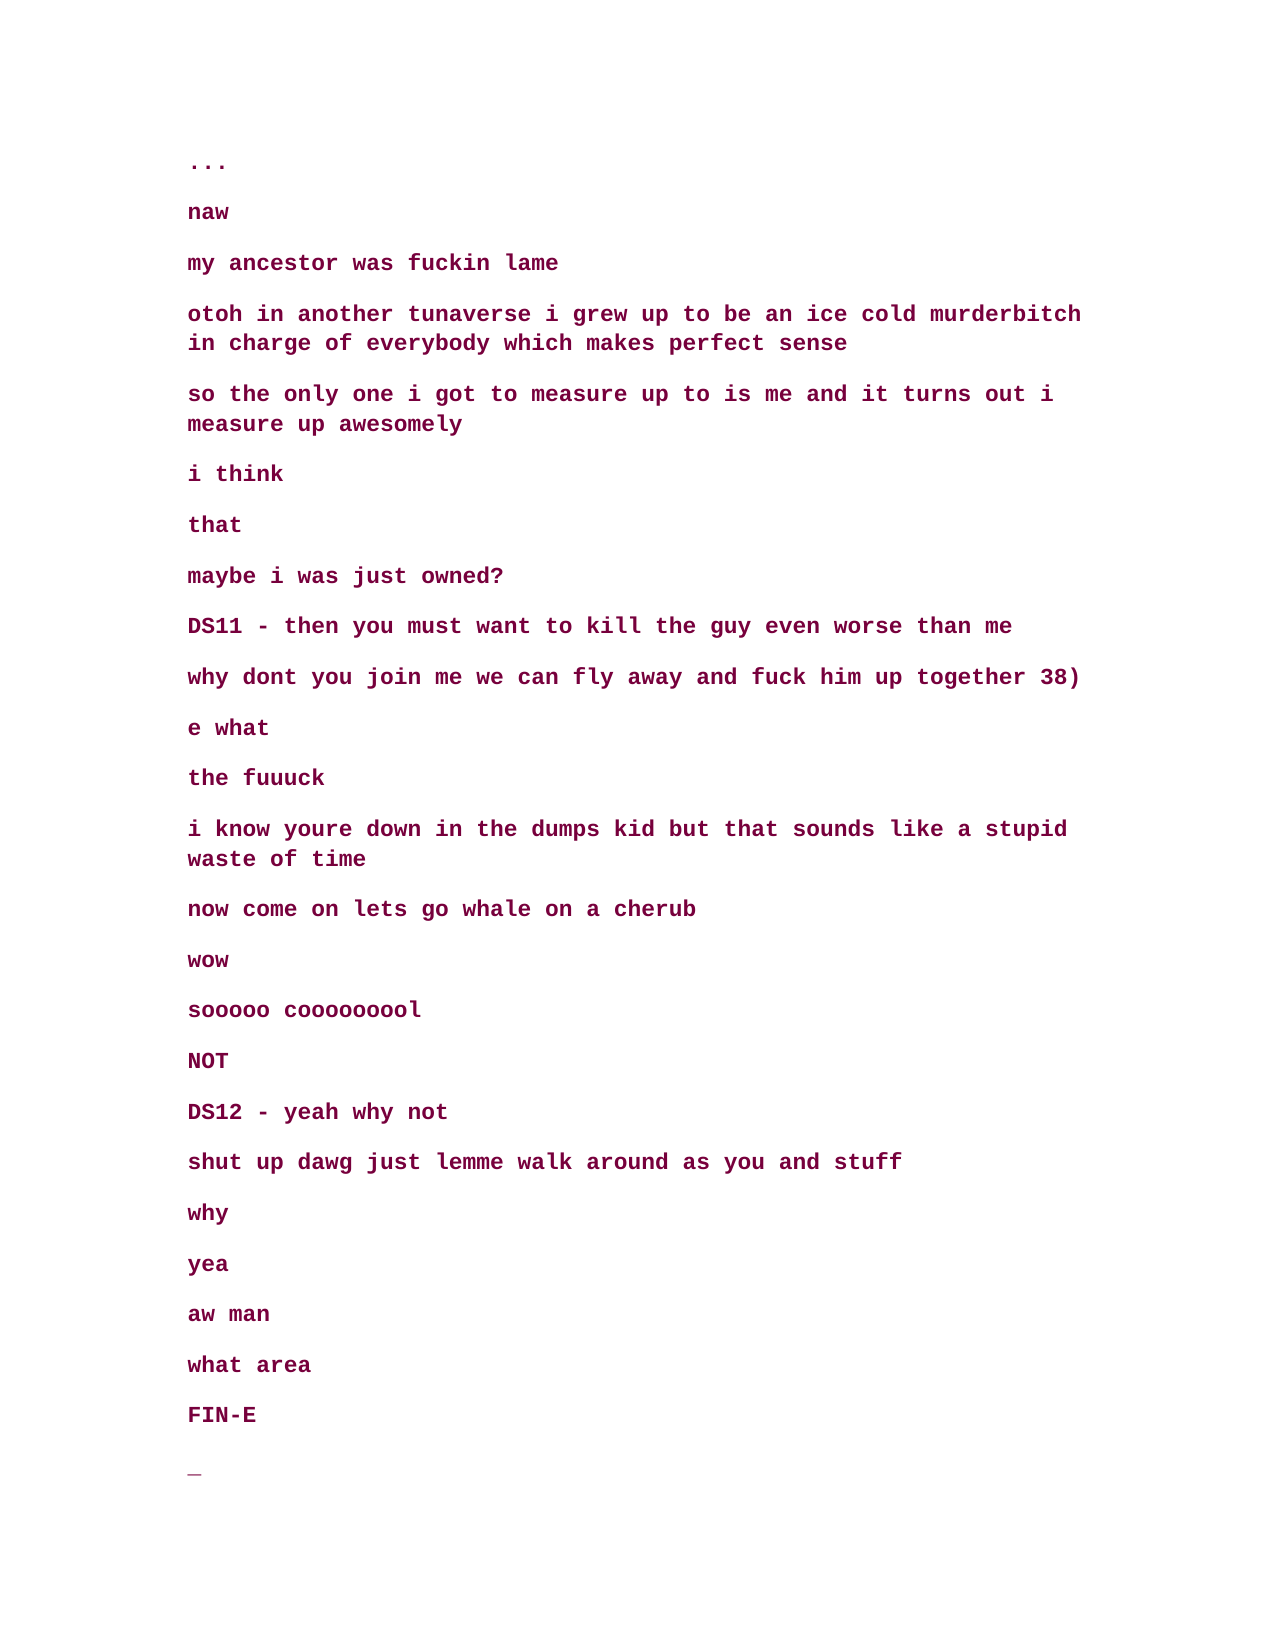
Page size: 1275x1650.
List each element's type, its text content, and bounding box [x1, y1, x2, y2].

text maybe i was just owned? [187, 564, 1087, 590]
text shut up dawg just lemme walk around as you and stuff [187, 1151, 1087, 1177]
text my ancestor was fuckin lame [187, 251, 1087, 277]
text i think [187, 463, 1087, 489]
text naw [187, 201, 1087, 227]
text i know youre down in the dumps kid but that sounds like a stupid waste of time [187, 817, 1087, 873]
text that [187, 513, 1087, 539]
text e what [187, 716, 1087, 742]
text otoh in another tunaverse i grew up to be an ice cold murderbitch in charge of everybody which makes perfect sense [187, 302, 1087, 358]
text ... [187, 150, 1087, 176]
text now come on lets go whale on a cherub [187, 897, 1087, 923]
text why [187, 1201, 1087, 1227]
text FIN-E [187, 1404, 1087, 1430]
text so the only one i got to measure up to is me and it turns out i measure up awesomely [187, 382, 1087, 438]
text DS11 - then you must want to kill the guy even worse than me [187, 614, 1087, 641]
text _ [187, 1454, 1087, 1480]
text what area [187, 1353, 1087, 1379]
text DS12 - yeah why not [187, 1100, 1087, 1126]
text why dont you join me we can fly away and fuck him up together 38) [187, 665, 1087, 691]
text aw man [187, 1302, 1087, 1328]
text wow [187, 948, 1087, 974]
text the fuuuck [187, 766, 1087, 792]
text yea [187, 1252, 1087, 1278]
text sooooo cooooooool [187, 999, 1087, 1025]
text NOT [187, 1049, 1087, 1075]
